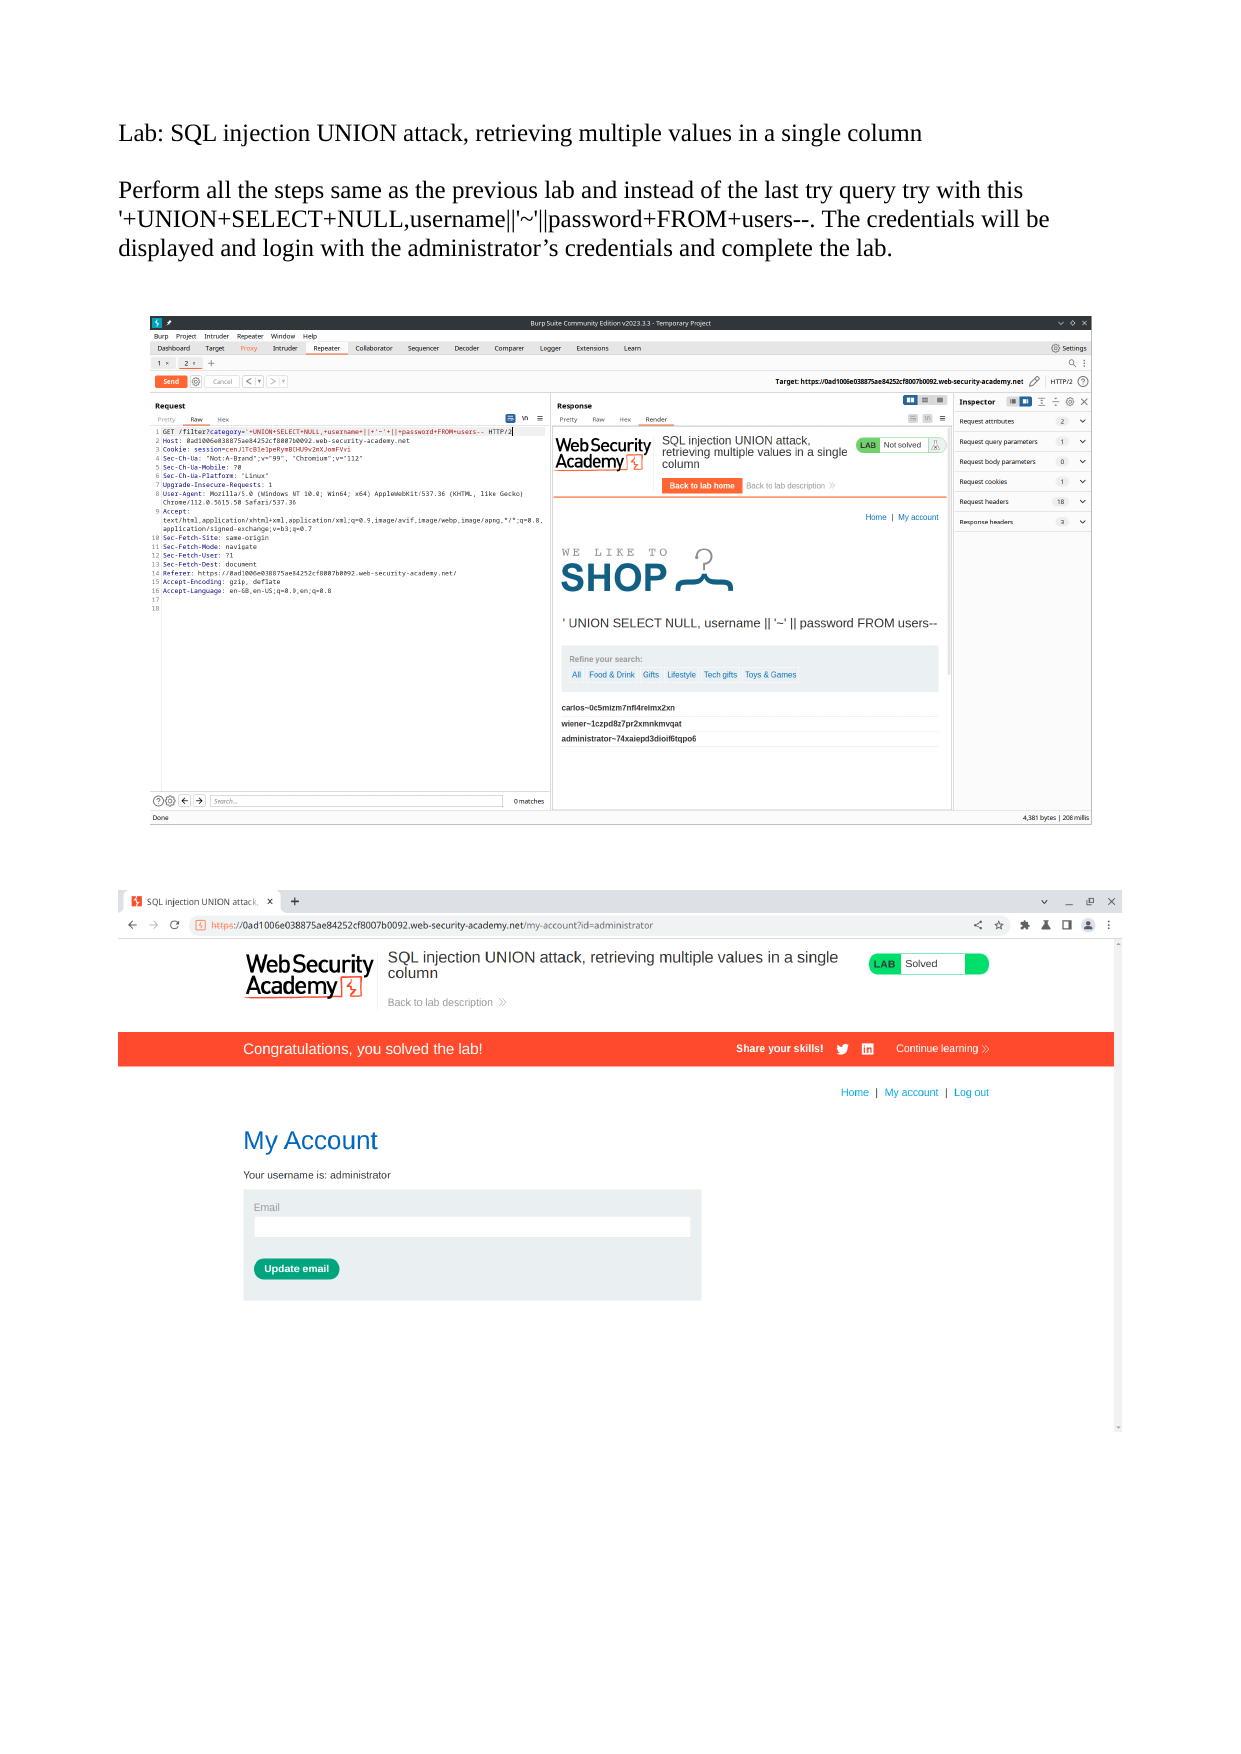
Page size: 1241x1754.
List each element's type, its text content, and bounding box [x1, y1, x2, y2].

text Perform all the steps same as the previous lab and instead of the last try query try with this '+UNION+SELECT+NULL,username||'~'||password+FROM+users--. The credentials will be displayed and login with the administrator’s credentials and complete the lab. [118, 176, 1122, 262]
picture [118, 890, 1123, 1432]
picture [118, 290, 1123, 862]
text Lab: SQL injection UNION attack, retrieving multiple values in a single column [118, 118, 1122, 147]
